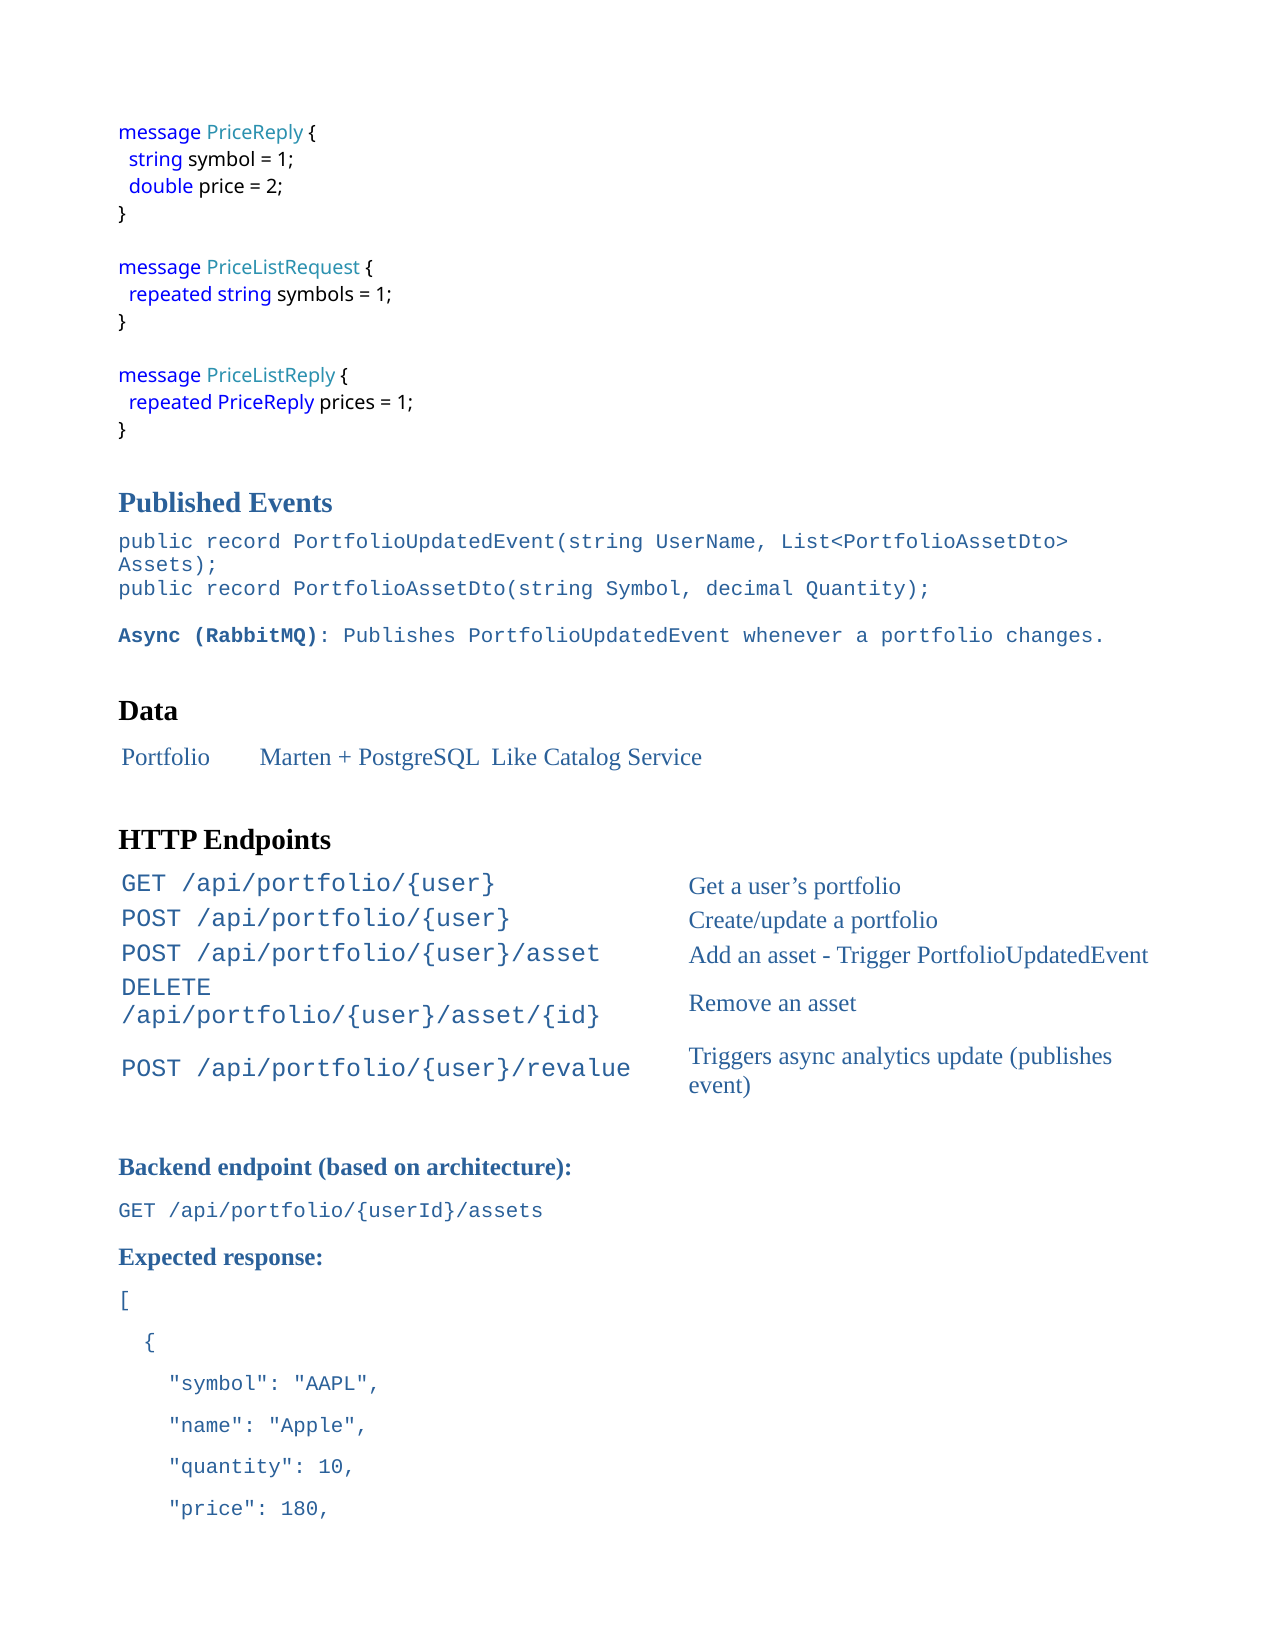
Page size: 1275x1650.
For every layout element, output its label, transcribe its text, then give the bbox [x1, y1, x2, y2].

text public record PortfolioUpdatedEvent(string UserName, List<PortfolioAssetDto> Assets); [118, 531, 1157, 578]
table_cell POST /api/portfolio/{user} [118, 903, 685, 937]
subtitle HTTP Endpoints [118, 788, 1157, 855]
table_cell Create/update a portfolio [685, 903, 1157, 937]
text public record PortfolioAssetDto(string Symbol, decimal Quantity); Async (RabbitMQ): Publishes PortfolioUpdatedEvent whenever a portfolio changes. [118, 578, 1157, 649]
text message PriceListRequest { [118, 253, 1157, 280]
text repeated string symbols = 1; [118, 280, 1157, 307]
text } [118, 415, 1157, 442]
table_cell POST /api/portfolio/{user}/asset [118, 937, 685, 972]
text Expected response: [118, 1242, 1157, 1271]
text { [118, 1331, 1157, 1355]
text } [118, 307, 1157, 334]
text Backend endpoint (based on architecture): [118, 1152, 1157, 1181]
table_cell DELETE /api/portfolio/{user}/asset/{id} [118, 972, 685, 1034]
text } [118, 199, 1157, 226]
table_header Get a user’s portfolio [685, 868, 1157, 902]
text "price": 180, [118, 1498, 1157, 1522]
text GET /api/portfolio/{userId}/assets [118, 1200, 1157, 1224]
text "quantity": 10, [118, 1456, 1157, 1480]
table_cell Add an asset - Trigger PortfolioUpdatedEvent [685, 937, 1157, 972]
table_header Like Catalog Service [488, 739, 802, 774]
subtitle Published Events [118, 485, 1157, 518]
text double price = 2; [118, 172, 1157, 199]
table_cell POST /api/portfolio/{user}/revalue [118, 1034, 685, 1105]
table_cell Triggers async analytics update (publishes event) [685, 1034, 1157, 1105]
text [ [118, 1289, 1157, 1313]
table_header Marten + PostgreSQL [256, 739, 488, 774]
text "symbol": "AAPL", [118, 1373, 1157, 1397]
text string symbol = 1; [118, 145, 1157, 172]
text repeated PriceReply prices = 1; [118, 388, 1157, 415]
text "name": "Apple", [118, 1415, 1157, 1438]
subtitle Data [118, 693, 1157, 727]
table_cell Remove an asset [685, 972, 1157, 1034]
table_header GET /api/portfolio/{user} [118, 868, 685, 902]
text message PriceReply { [118, 118, 1157, 145]
table_header Portfolio [118, 739, 256, 774]
text message PriceListReply { [118, 361, 1157, 388]
